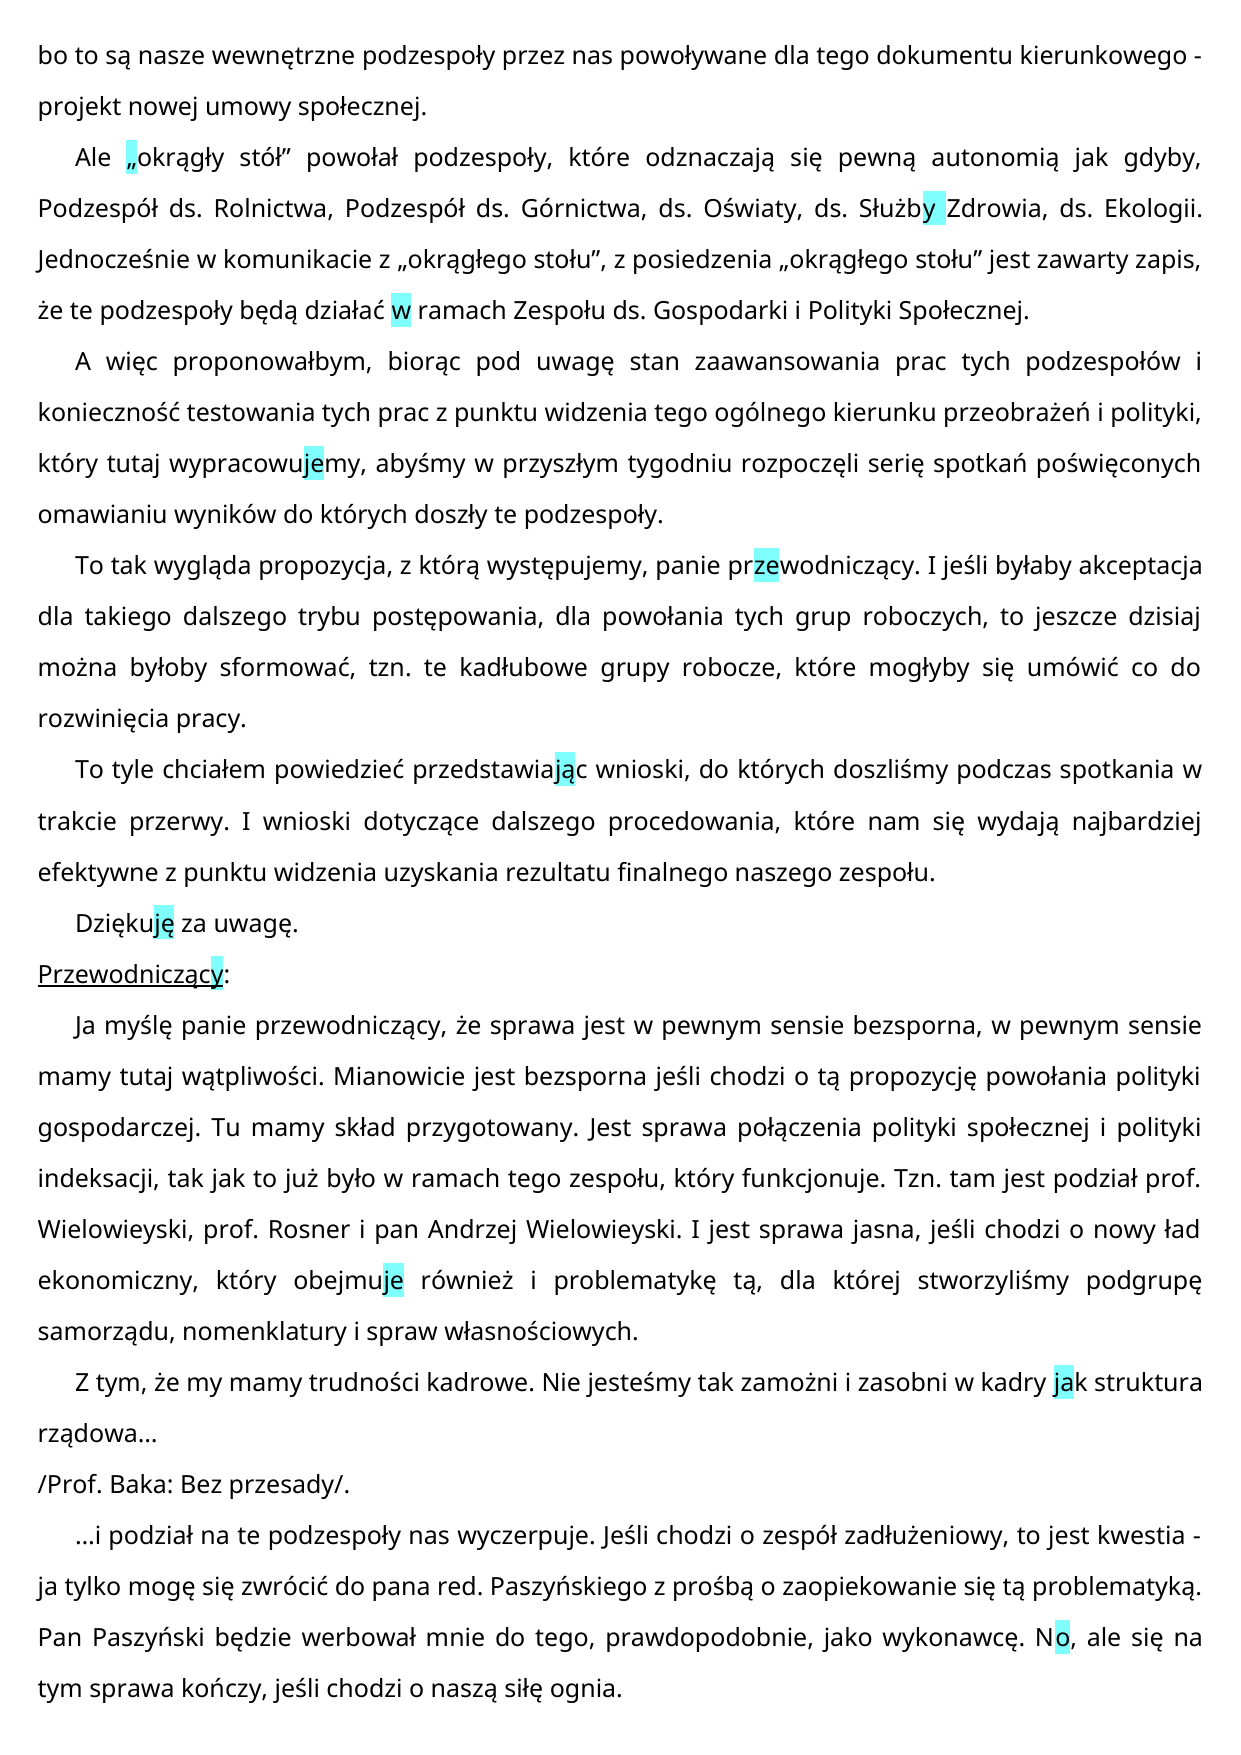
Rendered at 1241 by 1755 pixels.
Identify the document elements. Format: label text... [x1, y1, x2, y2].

text /Prof. Baka: Bez przesady/. [37, 1467, 1203, 1501]
text To tak wygląda propozycja, z którą występujemy, panie przewodniczący. I jeśli byłaby akceptacja dla takiego dalszego trybu postępowania, dla powołania tych grup roboczych, to jeszcze dzisiaj można byłoby sformować, tzn. te kadłubowe grupy robocze, które mogłyby się umówić co do rozwinięcia pracy. [37, 548, 1203, 735]
text Przewodniczący: [37, 956, 1203, 990]
text To tyle chciałem powiedzieć przedstawiając wnioski, do których doszliśmy podczas spotkania w trakcie przerwy. I wnioski dotyczące dalszego procedowania, które nam się wydają najbardziej efektywne z punktu widzenia uzyskania rezultatu finalnego naszego zespołu. [37, 752, 1203, 888]
text Ale „okrągły stół” powołał podzespoły, które odznaczają się pewną autonomią jak gdyby, Podzespół ds. Rolnictwa, Podzespół ds. Górnictwa, ds. Oświaty, ds. Służby Zdrowia, ds. Ekologii. Jednocześnie w komunikacie z „okrągłego stołu”, z posiedzenia „okrągłego stołu” jest zawarty zapis, że te podzespoły będą działać w ramach Zespołu ds. Gospodarki i Polityki Społecznej. [37, 139, 1203, 327]
text …i podział na te podzespoły nas wyczerpuje. Jeśli chodzi o zespół zadłużeniowy, to jest kwestia - ja tylko mogę się zwrócić do pana red. Paszyńskiego z prośbą o zaopiekowanie się tą problematyką. Pan Paszyński będzie werbował mnie do tego, prawdopodobnie, jako wykonawcę. No, ale się na tym sprawa kończy, jeśli chodzi o naszą siłę ognia. [37, 1518, 1203, 1705]
text bo to są nasze wewnętrzne podzespoły przez nas powoływane dla tego dokumentu kierunkowego - projekt nowej umowy społecznej. [37, 37, 1203, 123]
text Z tym, że my mamy trudności kadrowe. Nie jesteśmy tak zamożni i zasobni w kadry jak struktura rządowa… [37, 1364, 1203, 1450]
text A więc proponowałbym, biorąc pod uwagę stan zaawansowania prac tych podzespołów i konieczność testowania tych prac z punktu widzenia tego ogólnego kierunku przeobrażeń i polityki, który tutaj wypracowujemy, abyśmy w przyszłym tygodniu rozpoczęli serię spotkań poświęconych omawianiu wyników do których doszły te podzespoły. [37, 344, 1203, 531]
text Ja myślę panie przewodniczący, że sprawa jest w pewnym sensie bezsporna, w pewnym sensie mamy tutaj wątpliwości. Mianowicie jest bezsporna jeśli chodzi o tą propozycję powołania polityki gospodarczej. Tu mamy skład przygotowany. Jest sprawa połączenia polityki społecznej i polityki indeksacji, tak jak to już było w ramach tego zespołu, który funkcjonuje. Tzn. tam jest podział prof. Wielowieyski, prof. Rosner i pan Andrzej Wielowieyski. I jest sprawa jasna, jeśli chodzi o nowy ład ekonomiczny, który obejmuje również i problematykę tą, dla której stworzyliśmy podgrupę samorządu, nomenklatury i spraw własnościowych. [37, 1007, 1203, 1348]
text Dziękuję za uwagę. [37, 905, 1203, 939]
